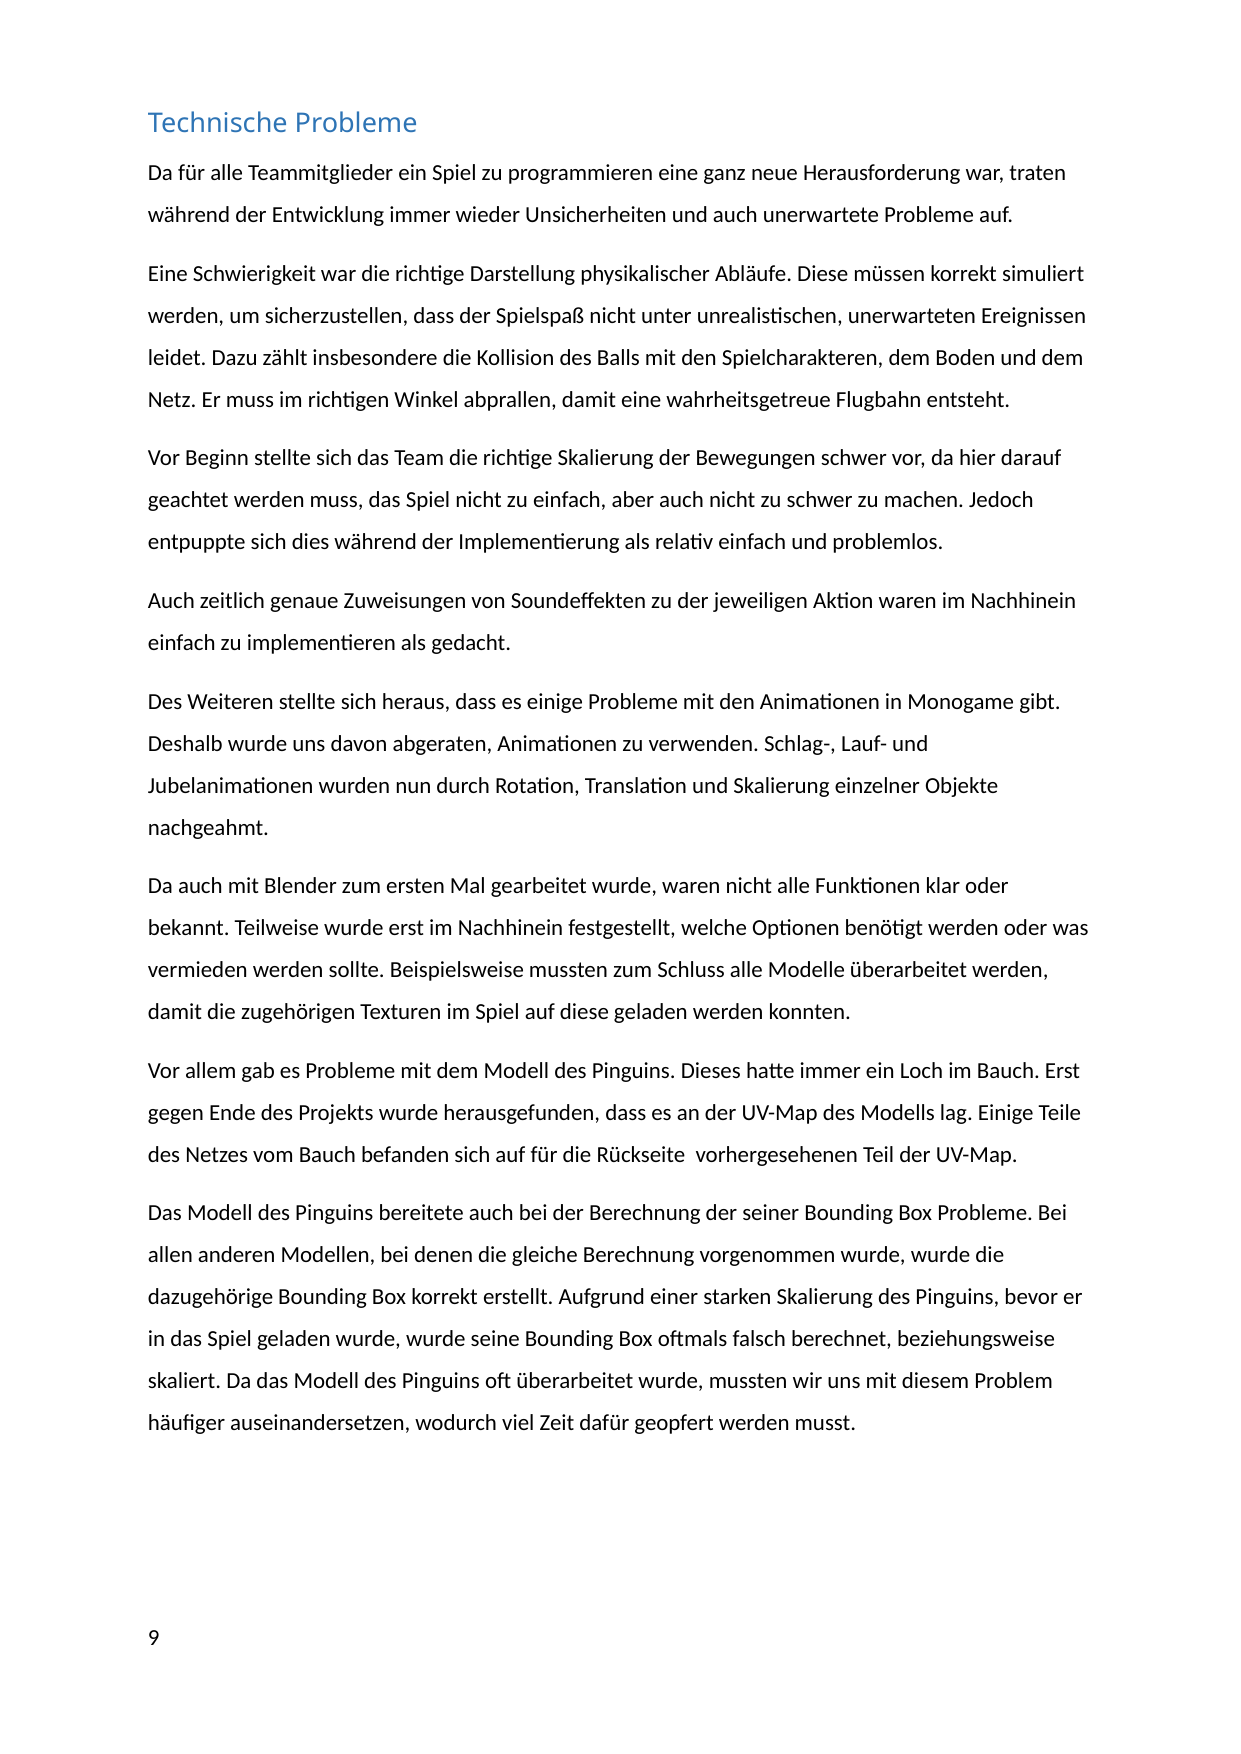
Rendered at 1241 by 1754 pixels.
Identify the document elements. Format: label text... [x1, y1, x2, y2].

text Des Weiteren stellte sich heraus, dass es einige Probleme mit den Animationen in Monogame gibt. Deshalb wurde uns davon abgeraten, Animationen zu verwenden. Schlag-, Lauf- und Jubelanimationen wurden nun durch Rotation, Translation und Skalierung einzelner Objekte nachgeahmt. [148, 687, 1093, 841]
text Eine Schwierigkeit war die richtige Darstellung physikalischer Abläufe. Diese müssen korrekt simuliert werden, um sicherzustellen, dass der Spielspaß nicht unter unrealistischen, unerwarteten Ereignissen leidet. Dazu zählt insbesondere die Kollision des Balls mit den Spielcharakteren, dem Boden und dem Netz. Er muss im richtigen Winkel abprallen, damit eine wahrheitsgetreue Flugbahn entsteht. [148, 259, 1093, 413]
text Vor Beginn stellte sich das Team die richtige Skalierung der Bewegungen schwer vor, da hier darauf geachtet werden muss, das Spiel nicht zu einfach, aber auch nicht zu schwer zu machen. Jedoch entpuppte sich dies während der Implementierung als relativ einfach und problemlos. [148, 443, 1093, 556]
text Auch zeitlich genaue Zuweisungen von Soundeffekten zu der jeweiligen Aktion waren im Nachhinein einfach zu implementieren als gedacht. [148, 586, 1093, 656]
text Da für alle Teammitglieder ein Spiel zu programmieren eine ganz neue Herausforderung war, traten während der Entwicklung immer wieder Unsicherheiten und auch unerwartete Probleme auf. [148, 158, 1093, 228]
subtitle Technische Probleme [148, 103, 1093, 140]
text Das Modell des Pinguins bereitete auch bei der Berechnung der seiner Bounding Box Probleme. Bei allen anderen Modellen, bei denen die gleiche Berechnung vorgenommen wurde, wurde die dazugehörige Bounding Box korrekt erstellt. Aufgrund einer starken Skalierung des Pinguins, bevor er in das Spiel geladen wurde, wurde seine Bounding Box oftmals falsch berechnet, beziehungsweise skaliert. Da das Modell des Pinguins oft überarbeitet wurde, mussten wir uns mit diesem Problem häufiger auseinandersetzen, wodurch viel Zeit dafür geopfert werden musst. [148, 1198, 1093, 1436]
text Da auch mit Blender zum ersten Mal gearbeitet wurde, waren nicht alle Funktionen klar oder bekannt. Teilweise wurde erst im Nachhinein festgestellt, welche Optionen benötigt werden oder was vermieden werden sollte. Beispielsweise mussten zum Schluss alle Modelle überarbeitet werden, damit die zugehörigen Texturen im Spiel auf diese geladen werden konnten. [148, 871, 1093, 1025]
text Vor allem gab es Probleme mit dem Modell des Pinguins. Dieses hatte immer ein Loch im Bauch. Erst gegen Ende des Projekts wurde herausgefunden, dass es an der UV-Map des Modells lag. Einige Teile des Netzes vom Bauch befanden sich auf für die Rückseite vorhergesehenen Teil der UV-Map. [148, 1056, 1093, 1168]
